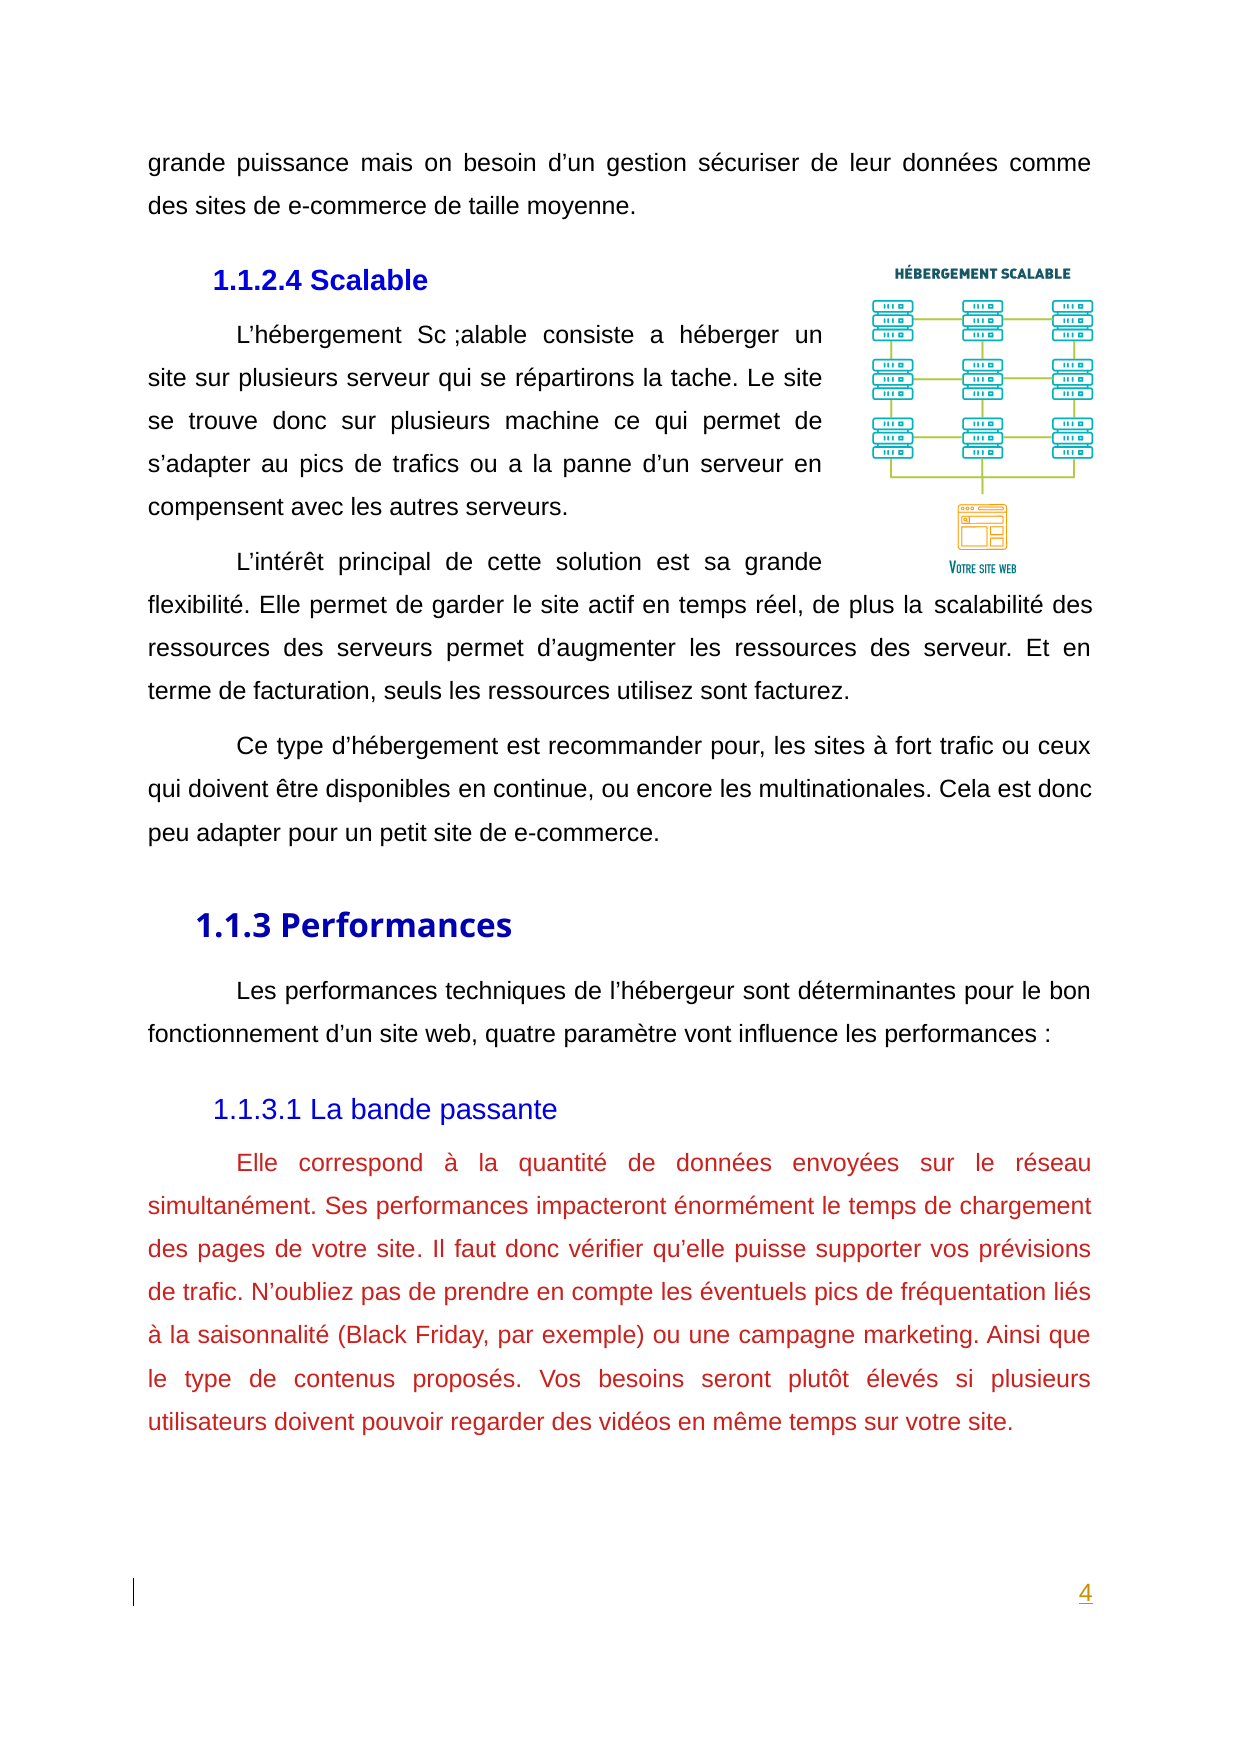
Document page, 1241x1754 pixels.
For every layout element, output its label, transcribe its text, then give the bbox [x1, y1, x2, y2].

text Ce type d’hébergement est recommander pour, les sites à fort trafic ou ceux qui doivent être disponibles en continue, ou encore les multinationales. Cela est donc peu adapter pour un petit site de e-commerce. [148, 731, 1093, 846]
picture [852, 256, 1119, 588]
subtitle Scalable [148, 263, 852, 297]
subtitle La bande passante [148, 1092, 1093, 1125]
text L’hébergement Sc ;alable consiste a héberger un site sur plusieurs serveur qui se répartirons la tache. Le site se trouve donc sur plusieurs machine ce qui permet de s’adapter au pics de trafics ou a la panne d’un serveur en compensent avec les autres serveurs. [148, 319, 852, 521]
text L’intérêt principal de cette solution est sa grande flexibilité. Elle permet de garder le site actif en temps réel, de plus la scalabilité des ressources des serveurs permet d’augmenter les ressources des serveur. Et en terme de facturation, seuls les ressources utilisez sont facturez. [148, 547, 1093, 705]
text Elle correspond à la quantité de données envoyées sur le réseau simultanément. Ses performances impacteront énormément le temps de chargement des pages de votre site. Il faut donc vérifier qu’elle puisse supporter vos prévisions de trafic. N’oubliez pas de prendre en compte les éventuels pics de fréquentation liés à la saisonnalité (Black Friday, par exemple) ou une campagne marketing. Ainsi que le type de contenus proposés. Vos besoins seront plutôt élevés si plusieurs utilisateurs doivent pouvoir regarder des vidéos en même temps sur votre site. [148, 1148, 1093, 1435]
text Les performances techniques de l’hébergeur sont déterminantes pour le bon fonctionnement d’un site web, quatre paramètre vont influence les performances : [148, 976, 1093, 1048]
text grande puissance mais on besoin d’un gestion sécuriser de leur données comme des sites de e-commerce de taille moyenne. [148, 148, 1093, 219]
subtitle Performances [148, 902, 1093, 947]
